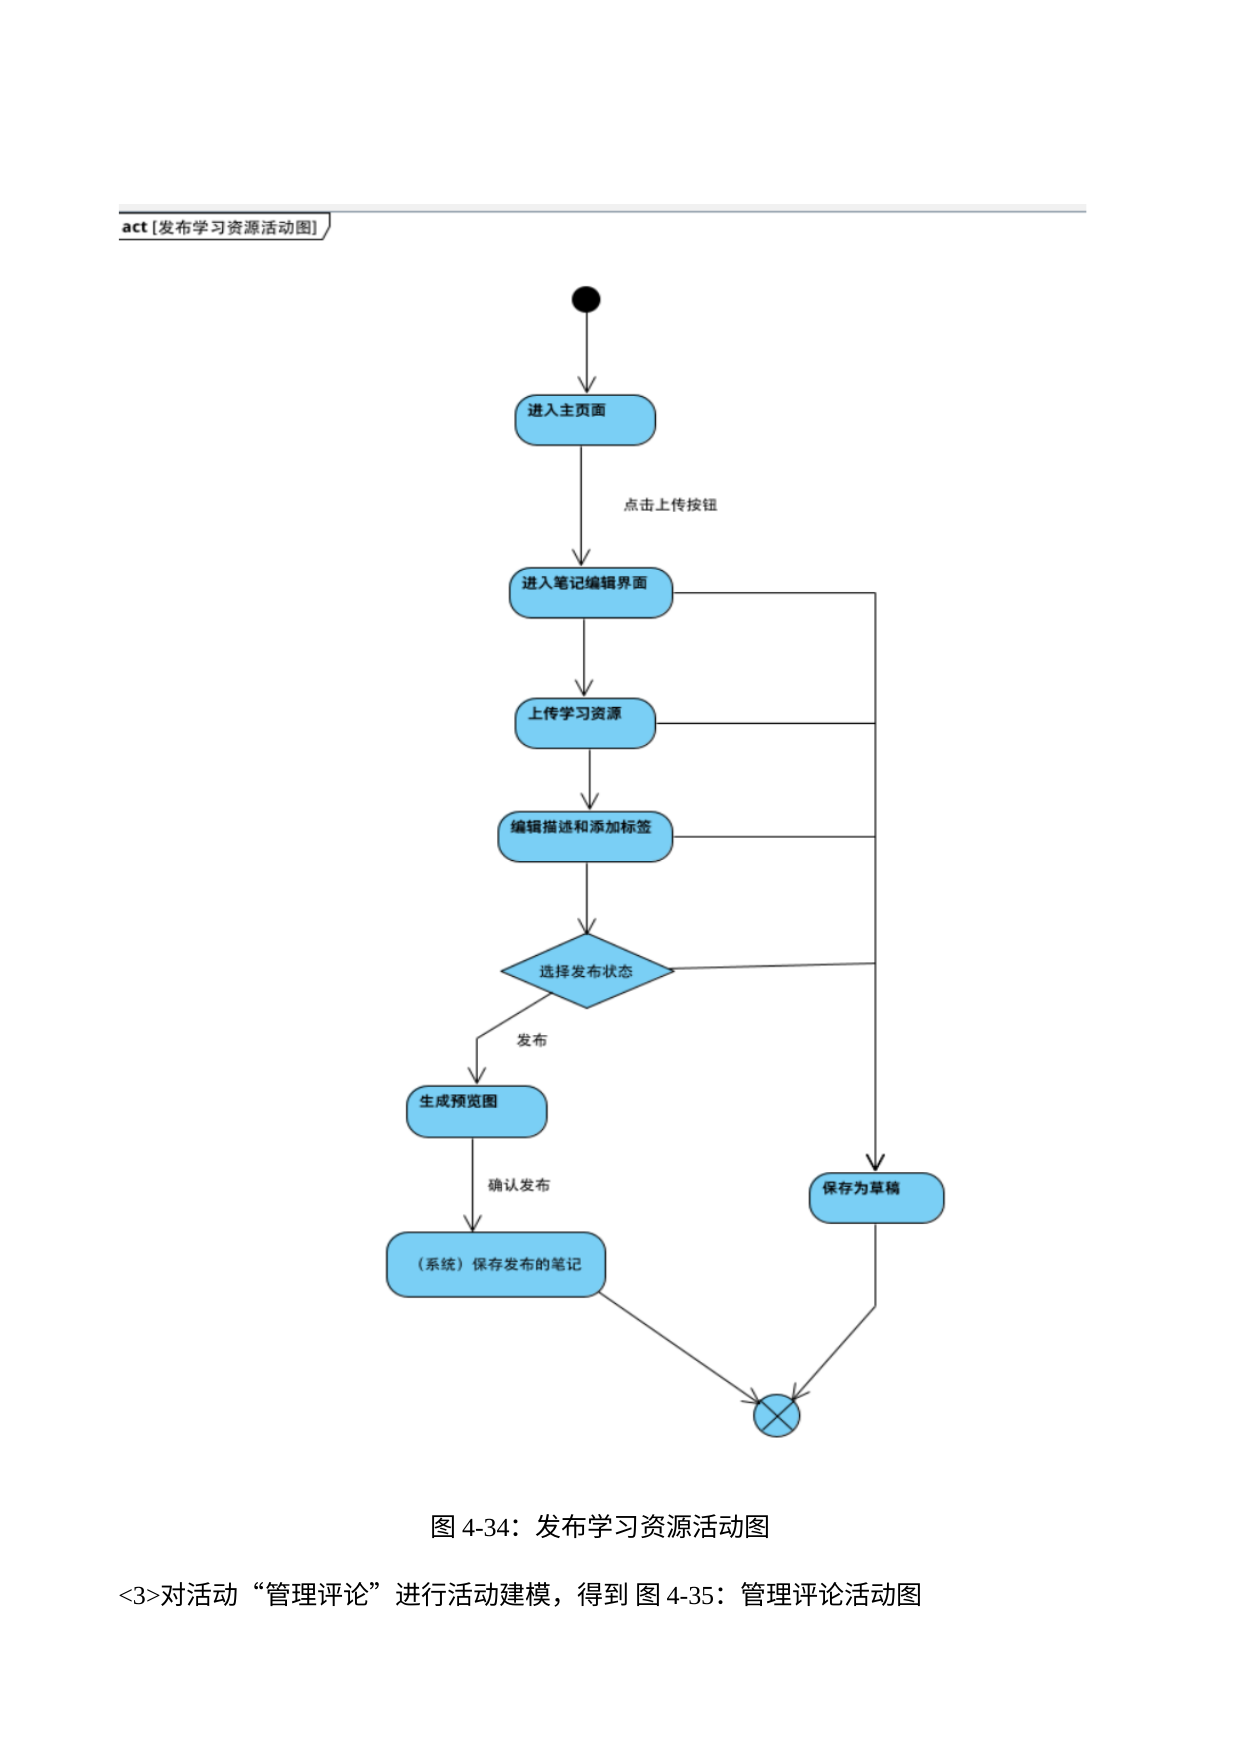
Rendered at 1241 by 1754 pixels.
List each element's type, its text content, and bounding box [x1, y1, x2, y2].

text <3>对活动“管理评论”进行活动建模，得到 图4-35：管理评论活动图 [118, 1574, 1122, 1612]
picture [118, 204, 1087, 1477]
text 图4-34：发布学习资源活动图 [118, 1506, 1122, 1544]
